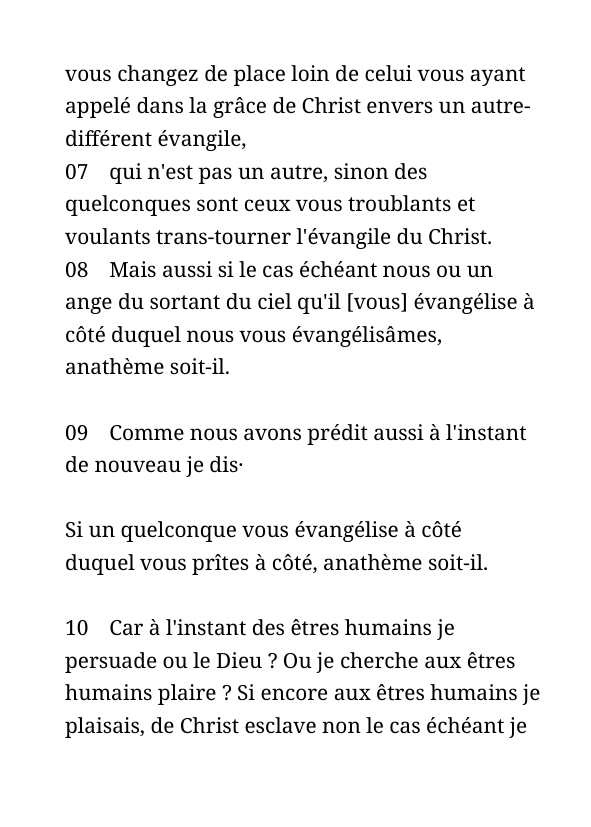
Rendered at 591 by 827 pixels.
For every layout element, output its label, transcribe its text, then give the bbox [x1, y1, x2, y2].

text Si un quelconque vous évangélise à côté [65, 516, 543, 544]
text 10 Car à l'instant des êtres humains je persuade ou le Dieu ? Ou je cherche aux êtres humains plaire ? Si encore aux êtres humains je plaisais, de Christ esclave non le cas échéant je [65, 581, 543, 739]
text vous changez de place loin de celui vous ayant appelé dans la grâce de Christ envers un autre-différent évangile, 07 qui n'est pas un autre, sinon des quelconques sont ceux vous troublants et voulants trans-tourner l'évangile du Christ. 08 Mais aussi si le cas échéant nous ou un ange du sortant du ciel qu'il [vous] évangélise à côté duquel nous vous évangélisâmes, anathème soit-il. [65, 59, 543, 413]
text duquel vous prîtes à côté, anathème soit-il. [65, 548, 543, 577]
text 09 Comme nous avons prédit aussi à l'instant de nouveau je dis· [65, 418, 543, 479]
